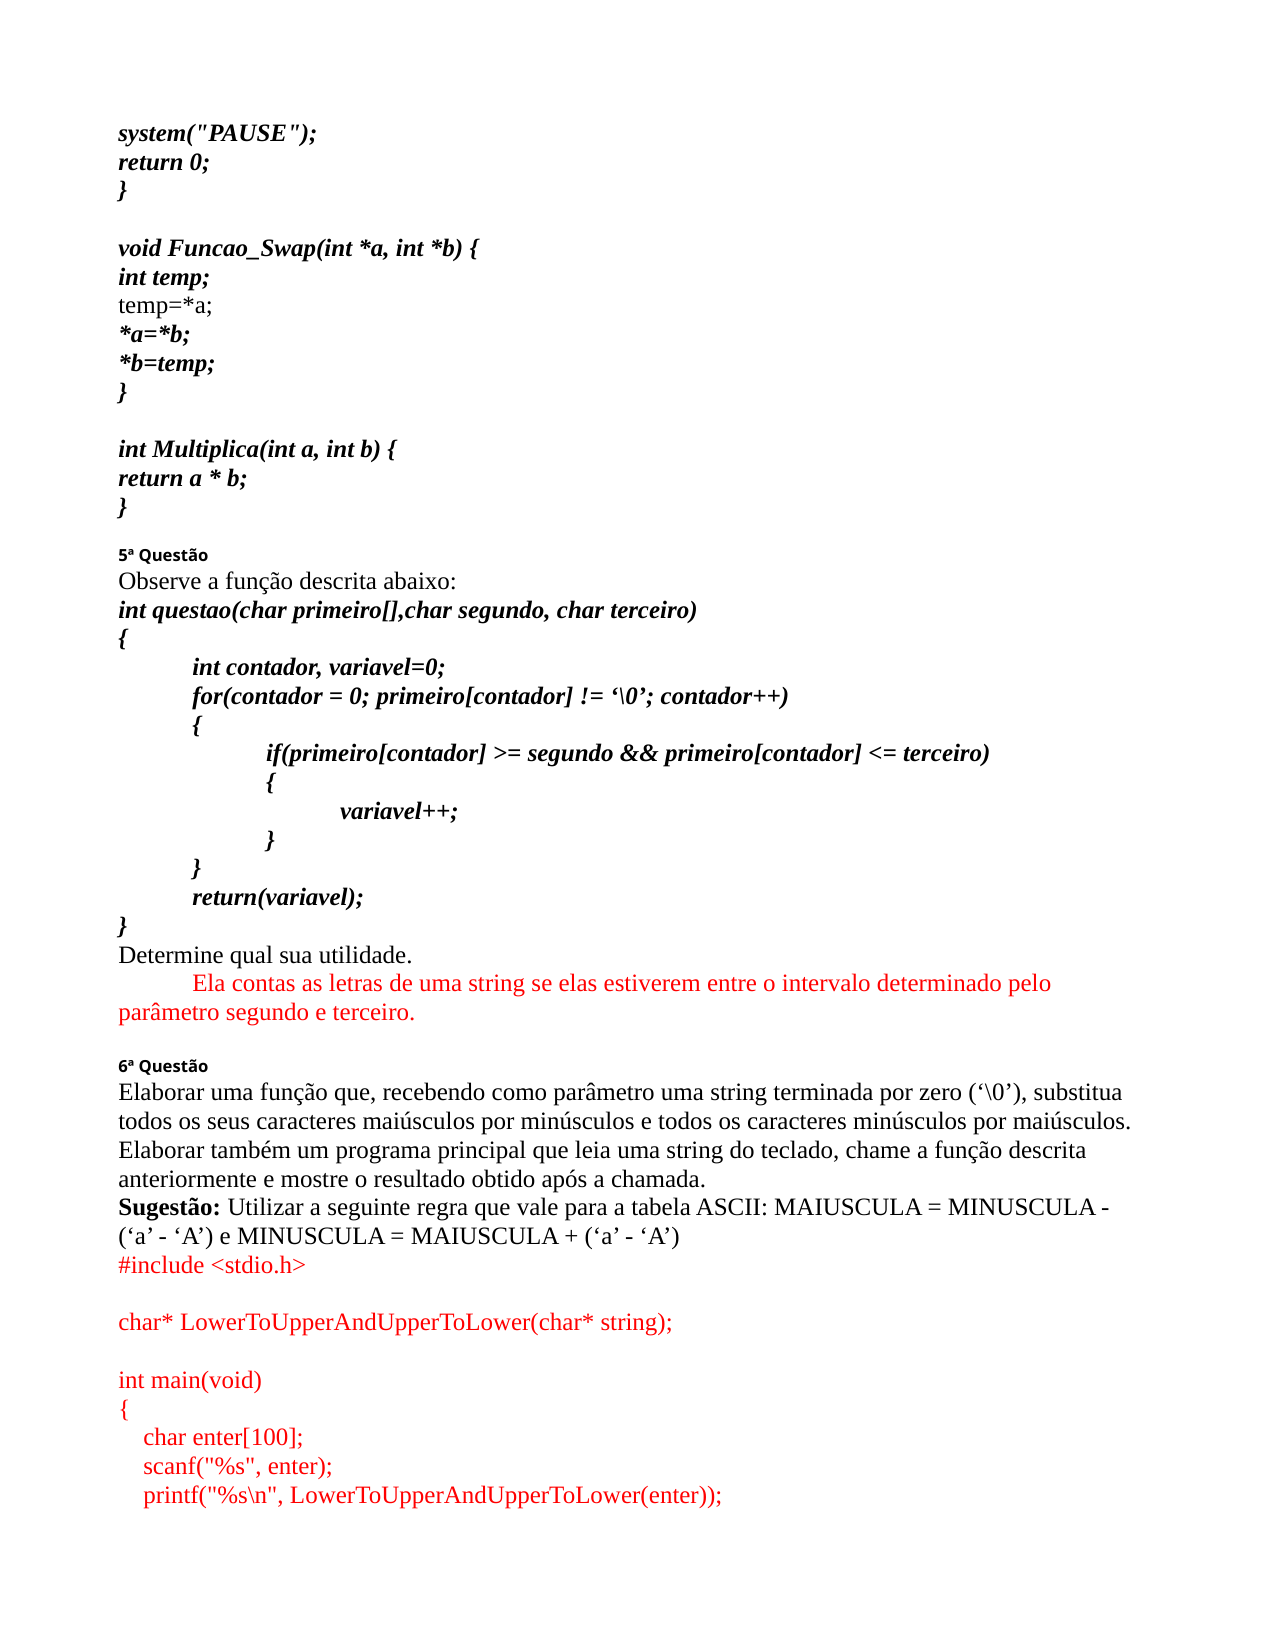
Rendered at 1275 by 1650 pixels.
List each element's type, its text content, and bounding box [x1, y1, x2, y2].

text return 0; [118, 147, 1157, 176]
text char* LowerToUpperAndUpperToLower(char* string); [118, 1307, 1157, 1336]
text anteriormente e mostre o resultado obtido após a chamada. [118, 1164, 1157, 1192]
text Observe a função descrita abaixo: [118, 566, 1157, 595]
text system("PAUSE"); [118, 118, 1157, 147]
text int main(void) [118, 1365, 1157, 1394]
text 5ª Questão [118, 543, 1157, 566]
text 6ª Questão [118, 1055, 1157, 1077]
text printf("%s\n", LowerToUpperAndUpperToLower(enter)); [118, 1480, 1157, 1509]
text } [118, 492, 1157, 521]
text Sugestão: Utilizar a seguinte regra que vale para a tabela ASCII: MAIUSCULA = MINUSCULA - [118, 1192, 1157, 1221]
text variavel++; [118, 796, 1157, 825]
text #include <stdio.h> [118, 1250, 1157, 1279]
text } [118, 825, 1157, 853]
text { [118, 1394, 1157, 1422]
text return(variavel); [118, 882, 1157, 911]
text Elaborar uma função que, recebendo como parâmetro uma string terminada por zero (‘\0’), substitua [118, 1077, 1157, 1106]
text } [118, 911, 1157, 940]
text int Multiplica(int a, int b) { [118, 434, 1157, 463]
text } [118, 176, 1157, 204]
text void Funcao_Swap(int *a, int *b) { [118, 233, 1157, 262]
text todos os seus caracteres maiúsculos por minúsculos e todos os caracteres minúsculos por maiúsculos. [118, 1106, 1157, 1135]
text for(contador = 0; primeiro[contador] != ‘\0’; contador++) [118, 681, 1157, 710]
text (‘a’ - ‘A’) e MINUSCULA = MAIUSCULA + (‘a’ - ‘A’) [118, 1221, 1157, 1250]
text { [118, 767, 1157, 796]
text { [118, 623, 1157, 652]
text } [118, 853, 1157, 882]
text Ela contas as letras de uma string se elas estiverem entre o intervalo determinado pelo parâmetro segundo e terceiro. [118, 968, 1157, 1026]
text *b=temp; [118, 348, 1157, 377]
text { [118, 710, 1157, 738]
text return a * b; [118, 463, 1157, 492]
text Elaborar também um programa principal que leia uma string do teclado, chame a função descrita [118, 1135, 1157, 1164]
text int contador, variavel=0; [118, 652, 1157, 681]
text Determine qual sua utilidade. [118, 940, 1157, 968]
text int questao(char primeiro[],char segundo, char terceiro) [118, 595, 1157, 623]
text *a=*b; [118, 319, 1157, 348]
text if(primeiro[contador] >= segundo && primeiro[contador] <= terceiro) [118, 738, 1157, 767]
text } [118, 377, 1157, 406]
text int temp; [118, 262, 1157, 291]
text scanf("%s", enter); [118, 1451, 1157, 1480]
text char enter[100]; [118, 1422, 1157, 1451]
text temp=*a; [118, 291, 1157, 319]
